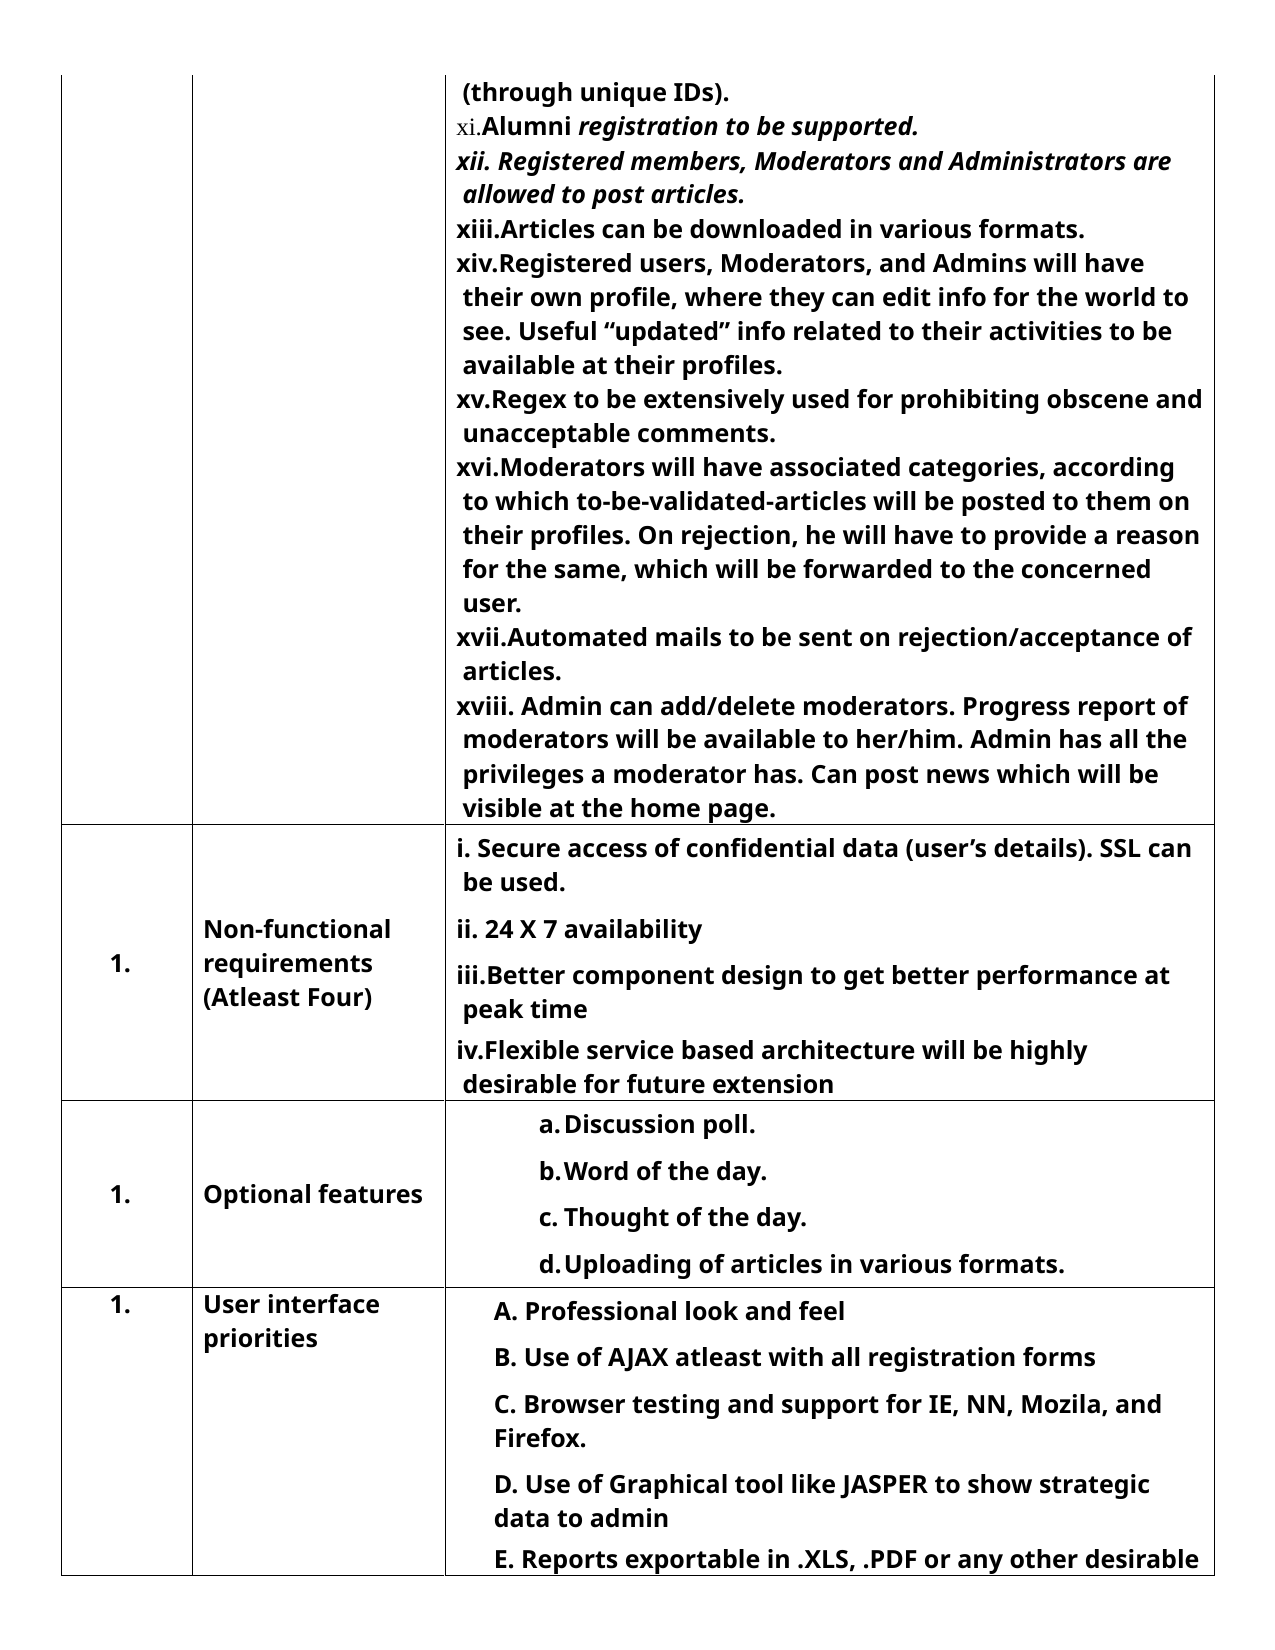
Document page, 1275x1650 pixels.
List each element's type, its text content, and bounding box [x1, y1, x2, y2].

table_cell [193, 75, 444, 824]
table_cell Optional features [193, 1101, 444, 1287]
table_cell Discussion poll. Word of the day. Thought of the day. Uploading of articles in various formats. [446, 1101, 1214, 1287]
table_cell Secure access of confidential data (user’s details). SSL can be used. 24 X 7 availability Better component design to get better performance at peak time Flexible service based architecture will be highly desirable for future extension [446, 825, 1214, 1100]
table_cell [62, 1101, 192, 1287]
table_cell [62, 1288, 192, 1575]
table_cell Search Engine for all the articles posted till date. Accessible by anybody. Essential steps to be taken to prevent authenticity infringement. Articles to be distributed in categories. Can overlap 2 or more categories. Articles to be associated with suitable tags by the registered users at the time of posting, so that they are searchable. The home page to consist of attractive essential features like: most read articles, editor’s pick, recently posted articles, highest rated articles, article of the month, college news, etc. Archives to be maintained. Interactive feedback to be supported to enhance the user experience. Guests can read articles, rate them and comment on them. They can also access other optional features (amenities like Word of the day, etc.) but can’t post articles unless they sign in as registered users. Automatic commenting on articles by spammers/automatic bots to be defied. Prevent standard automated software from filling out a form. College Students/Faculties can only register as members (through unique IDs). Alumni registration to be supported. Registered members, Moderators and Administrators are allowed to post articles. Articles can be downloaded in various formats. Registered users, Moderators, and Admins will have their own profile, where they can edit info for the world to see. Useful “updated” info related to their activities to be available at their profiles. Regex to be extensively used for prohibiting obscene and unacceptable comments. Moderators will have associated categories, according to which to-be-validated-articles will be posted to them on their profiles. On rejection, he will have to provide a reason for the same, which will be forwarded to the concerned user. Automated mails to be sent on rejection/acceptance of articles. Admin can add/delete moderators. Progress report of moderators will be available to her/him. Admin has all the privileges a moderator has. Can post news which will be visible at the home page. [446, 75, 1214, 824]
table_cell A. Professional look and feel B. Use of AJAX atleast with all registration forms C. Browser testing and support for IE, NN, Mozila, and Firefox. D. Use of Graphical tool like JASPER to show strategic data to admin E. Reports exportable in .XLS, .PDF or any other desirable [446, 1288, 1214, 1575]
table_cell [62, 825, 192, 1100]
table_cell Non-functional requirements (Atleast Four) [193, 825, 444, 1100]
table_cell [62, 75, 192, 824]
table_cell User interface priorities [193, 1288, 444, 1575]
